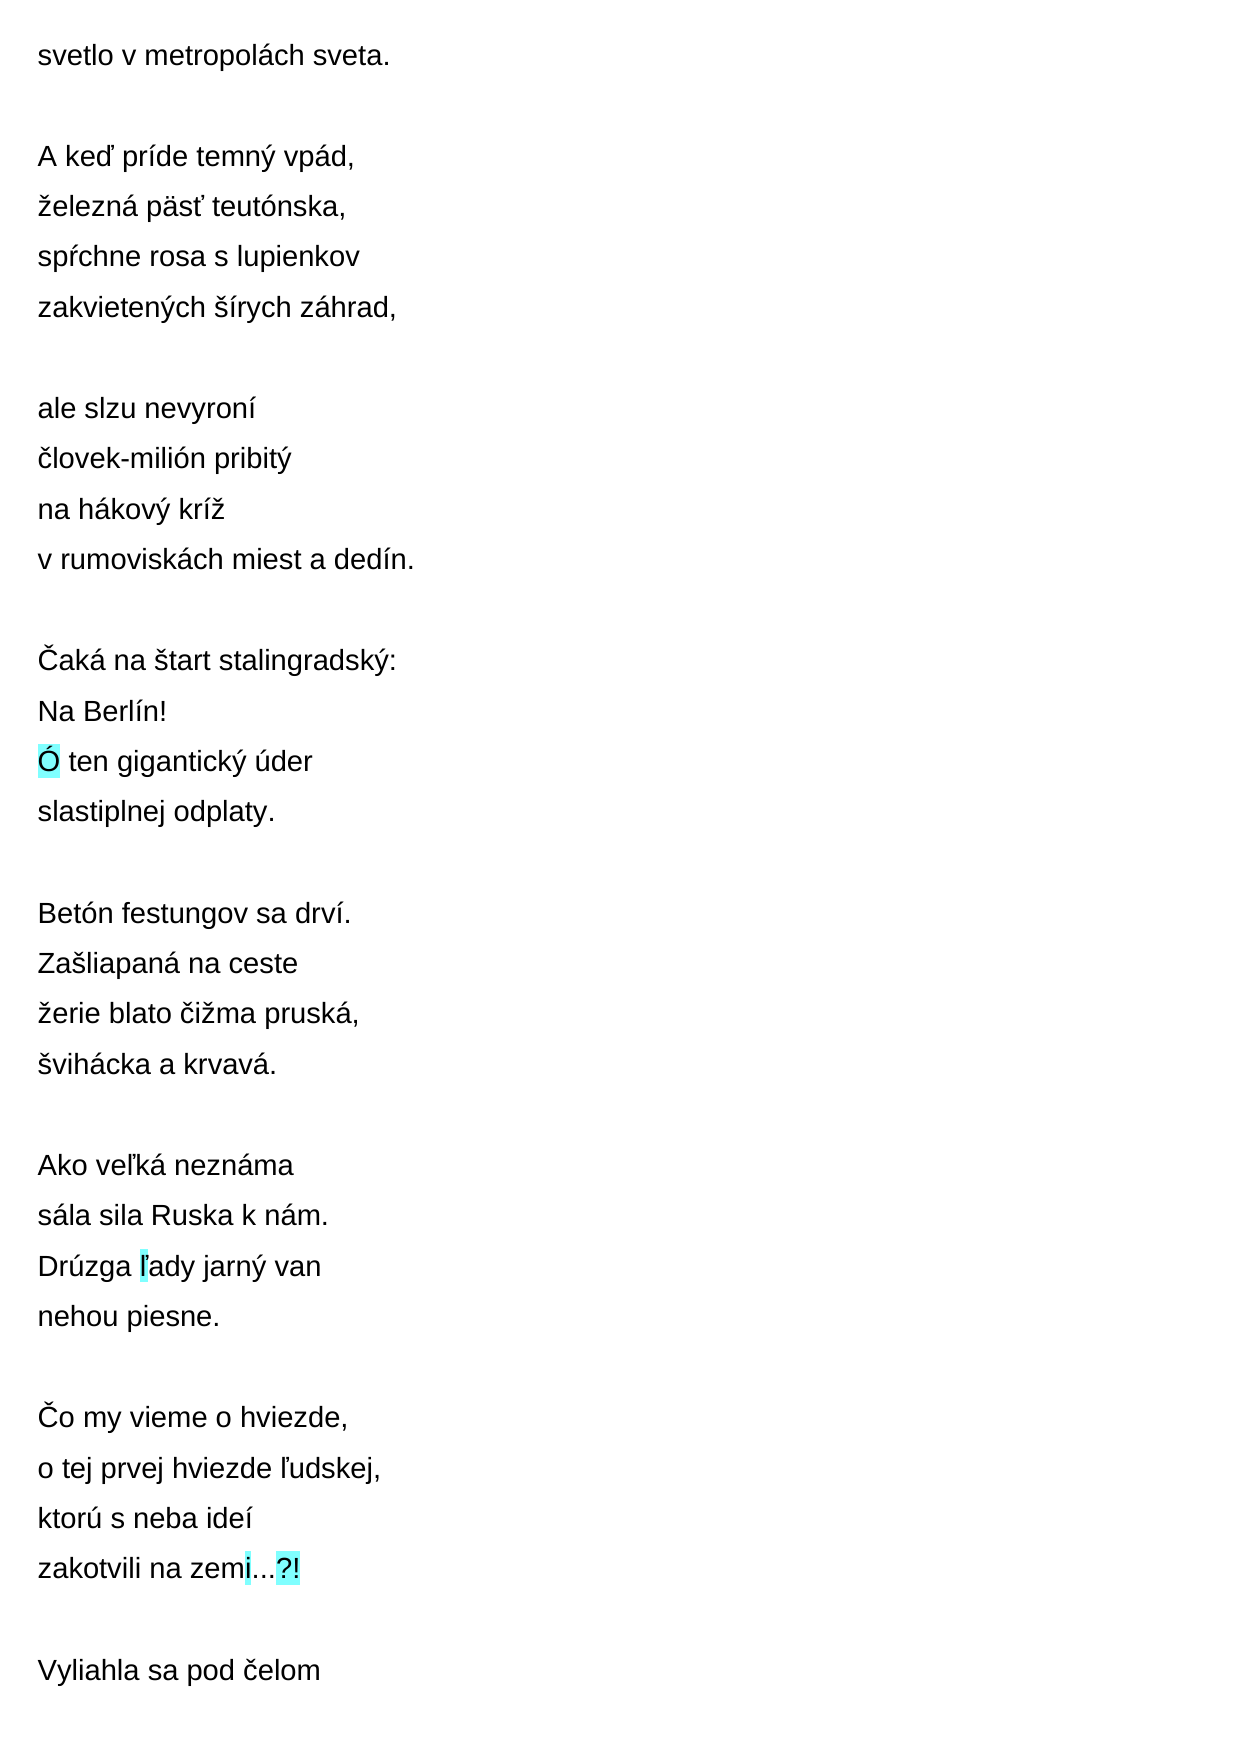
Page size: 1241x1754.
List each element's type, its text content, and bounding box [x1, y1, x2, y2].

text Čo my vieme o hviezde, [37, 1400, 1136, 1434]
text Vyliahla sa pod čelom [37, 1653, 1136, 1686]
text Na Berlín! [37, 694, 1136, 727]
text svetlo v metropolách sveta. [37, 37, 1136, 71]
text Ako veľká neznáma [37, 1148, 1136, 1182]
text Betón festungov sa drví. [37, 896, 1136, 929]
text v rumoviskách miest a dedín. [37, 542, 1136, 576]
text Ó ten gigantický úder [37, 744, 1136, 778]
text sála sila Ruska k nám. [37, 1198, 1136, 1232]
text človek-milión pribitý [37, 441, 1136, 475]
text Čaká na štart stalingradský: [37, 643, 1136, 677]
text ktorú s neba ideí [37, 1501, 1136, 1534]
text A keď príde temný vpád, [37, 139, 1136, 172]
text na hákový kríž [37, 492, 1136, 525]
text švihácka a krvavá. [37, 1047, 1136, 1080]
text železná päsť teutónska, [37, 189, 1136, 223]
text ale slzu nevyroní [37, 391, 1136, 425]
text Zašliapaná na ceste [37, 946, 1136, 979]
text Drúzga ľady jarný van [37, 1249, 1136, 1282]
text zakvietených šírych záhrad, [37, 290, 1136, 323]
text nehou piesne. [37, 1299, 1136, 1332]
text zakotvili na zemi...?! [37, 1551, 1136, 1585]
text slastiplnej odplaty. [37, 794, 1136, 828]
text spŕchne rosa s lupienkov [37, 239, 1136, 273]
text žerie blato čižma pruská, [37, 996, 1136, 1030]
text o tej prvej hviezde ľudskej, [37, 1451, 1136, 1484]
